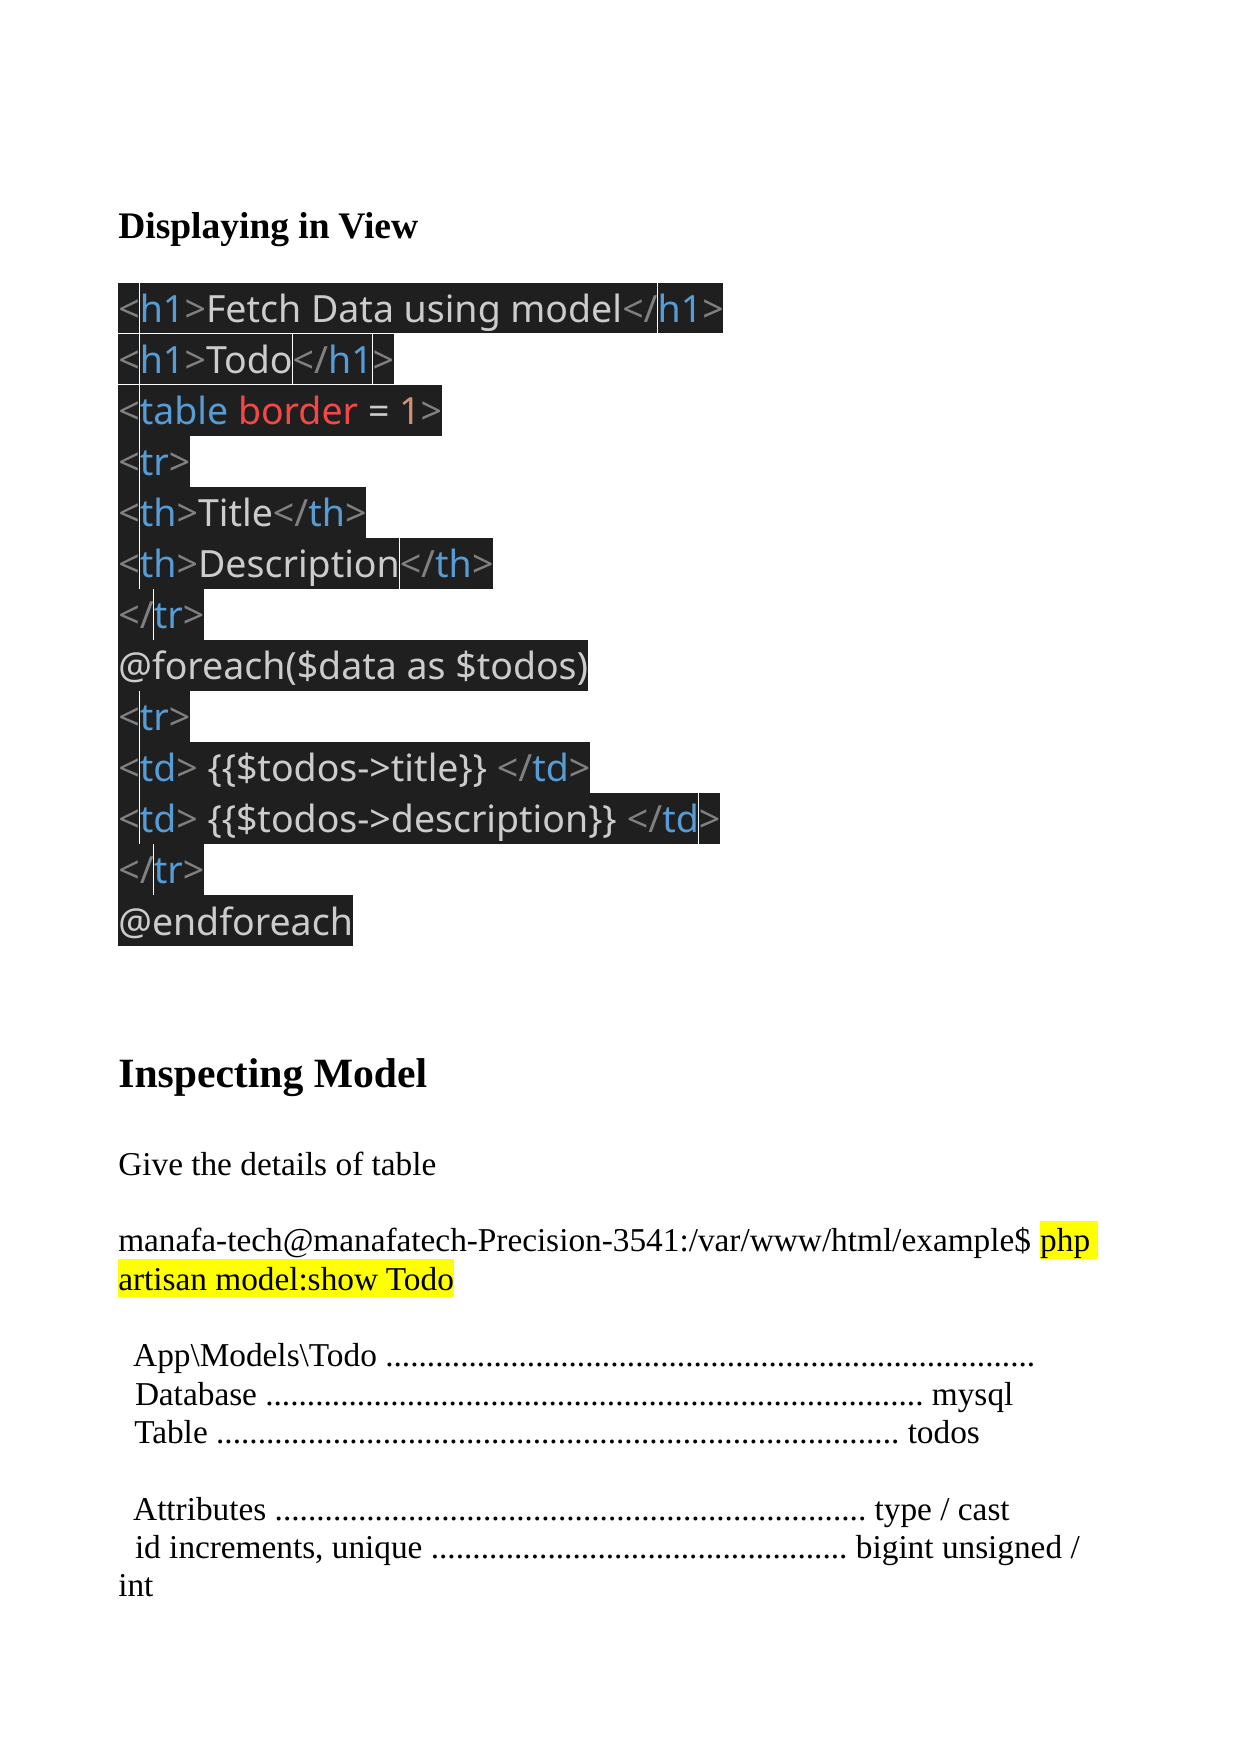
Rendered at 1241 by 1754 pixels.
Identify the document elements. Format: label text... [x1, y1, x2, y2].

text @foreach($data as $todos) [118, 640, 1122, 691]
text Displaying in View [118, 203, 1122, 246]
text <tr> [118, 691, 1122, 742]
text Database ............................................................................... mysql [118, 1374, 1122, 1412]
text manafa-tech@manafatech-Precision-3541:/var/www/html/example$ php artisan model:show Todo [118, 1221, 1122, 1297]
text </tr> [118, 589, 1122, 640]
text <table border = 1> [118, 384, 1122, 436]
text <th>Description</th> [118, 538, 1122, 589]
text </tr> [118, 844, 1122, 895]
text <h1>Fetch Data using model</h1> [118, 282, 1122, 333]
text <td> {{$todos->description}} </td> [118, 793, 1122, 844]
text <th>Title</th> [118, 487, 1122, 538]
text Give the details of table [118, 1144, 1122, 1182]
text <td> {{$todos->title}} </td> [118, 742, 1122, 793]
text Table .................................................................................. todos [118, 1412, 1122, 1451]
text id increments, unique .................................................. bigint unsigned / int [118, 1527, 1122, 1604]
text @endforeach [118, 895, 1122, 946]
text Inspecting Model [118, 1048, 1122, 1096]
text App\Models\Todo .............................................................................. [118, 1336, 1122, 1374]
text <h1>Todo</h1> [118, 333, 1122, 384]
text <tr> [118, 436, 1122, 487]
text Attributes ....................................................................... type / cast [118, 1489, 1122, 1527]
